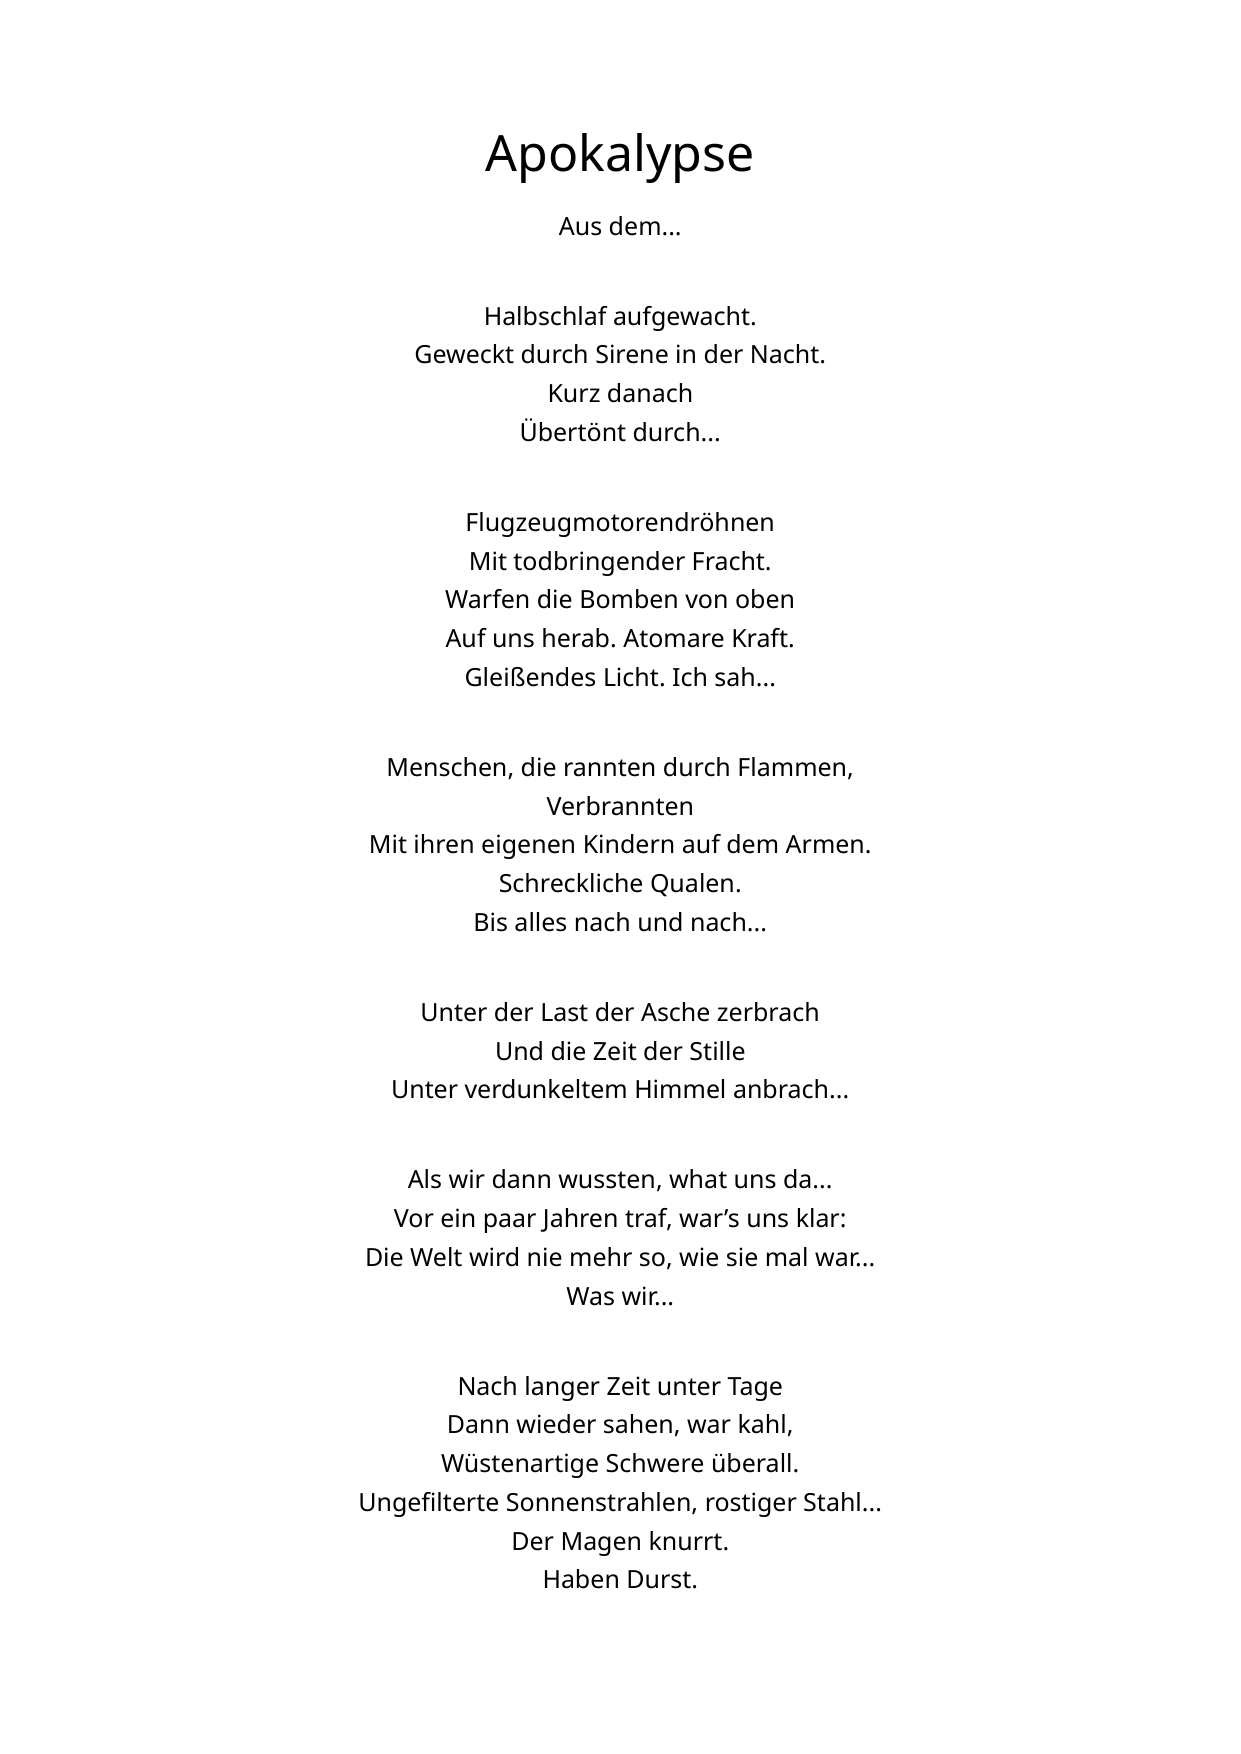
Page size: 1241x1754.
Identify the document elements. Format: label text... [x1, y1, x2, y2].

text Aus dem... [118, 208, 1122, 281]
text Flugzeugmotorendröhnen Mit todbringender Fracht. Warfen die Bomben von oben Auf uns herab. Atomare Kraft. Gleißendes Licht. Ich sah... [118, 504, 1122, 732]
text Menschen, die rannten durch Flammen, Verbrannten Mit ihren eigenen Kindern auf dem Armen. Schreckliche Qualen. Bis alles nach und nach... [118, 749, 1122, 977]
text Nach langer Zeit unter Tage Dann wieder sahen, war kahl, Wüstenartige Schwere überall. Ungefilterte Sonnenstrahlen, rostiger Stahl... Der Magen knurrt. Haben Durst. [118, 1368, 1122, 1635]
subtitle Apokalypse [118, 118, 1122, 186]
text Unter der Last der Asche zerbrach Und die Zeit der Stille Unter verdunkeltem Himmel anbrach... [118, 994, 1122, 1145]
text Als wir dann wussten, what uns da... Vor ein paar Jahren traf, war’s uns klar: Die Welt wird nie mehr so, wie sie mal war... Was wir... [118, 1162, 1122, 1351]
text Halbschlaf aufgewacht. Geweckt durch Sirene in der Nacht. Kurz danach Übertönt durch... [118, 298, 1122, 487]
